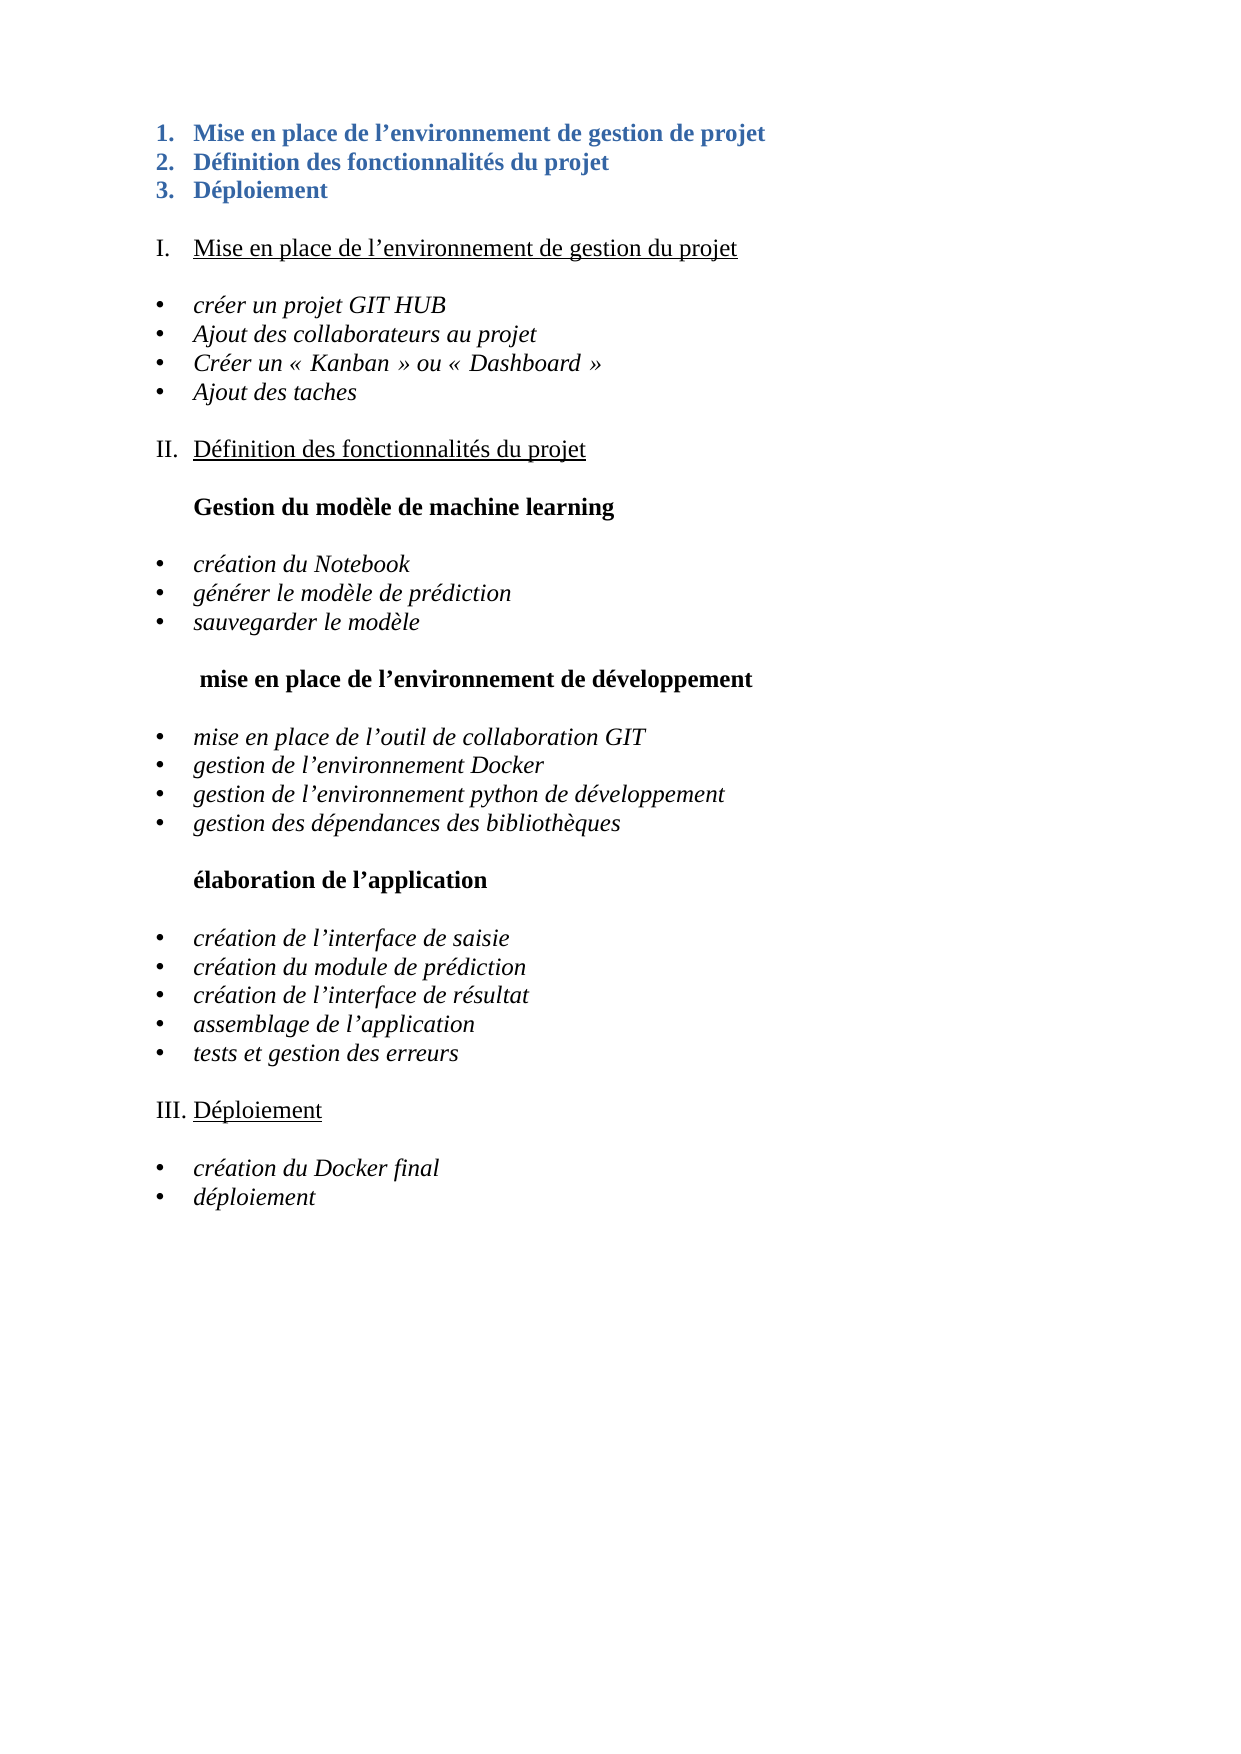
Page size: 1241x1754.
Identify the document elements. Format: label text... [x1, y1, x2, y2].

list création du Notebook [156, 549, 1122, 578]
list élaboration de l’application [156, 866, 1122, 894]
list création de l’interface de saisie [156, 923, 1122, 952]
list création de l’interface de résultat [156, 981, 1122, 1009]
list Déploiement [156, 1096, 1122, 1124]
list création du Docker final [156, 1153, 1122, 1182]
list Ajout des collaborateurs au projet [156, 319, 1122, 348]
list mise en place de l’environnement de développement [156, 664, 1122, 693]
list Définition des fonctionnalités du projet [156, 147, 1122, 176]
list Mise en place de l’environnement de gestion de projet [156, 118, 1122, 147]
list Déploiement [156, 176, 1122, 204]
list Définition des fonctionnalités du projet [156, 434, 1122, 463]
list créer un projet GIT HUB [156, 291, 1122, 319]
list Gestion du modèle de machine learning [156, 492, 1122, 521]
list générer le modèle de prédiction [156, 578, 1122, 607]
list gestion de l’environnement python de développement [156, 779, 1122, 808]
list gestion des dépendances des bibliothèques [156, 808, 1122, 837]
list sauvegarder le modèle [156, 607, 1122, 636]
list assemblage de l’application [156, 1009, 1122, 1038]
list Créer un « Kanban » ou « Dashboard » [156, 348, 1122, 377]
list gestion de l’environnement Docker [156, 751, 1122, 779]
list Mise en place de l’environnement de gestion du projet [156, 233, 1122, 262]
list déploiement [156, 1182, 1122, 1211]
list Ajout des taches [156, 377, 1122, 406]
list tests et gestion des erreurs [156, 1038, 1122, 1067]
list création du module de prédiction [156, 952, 1122, 981]
list mise en place de l’outil de collaboration GIT [156, 722, 1122, 751]
